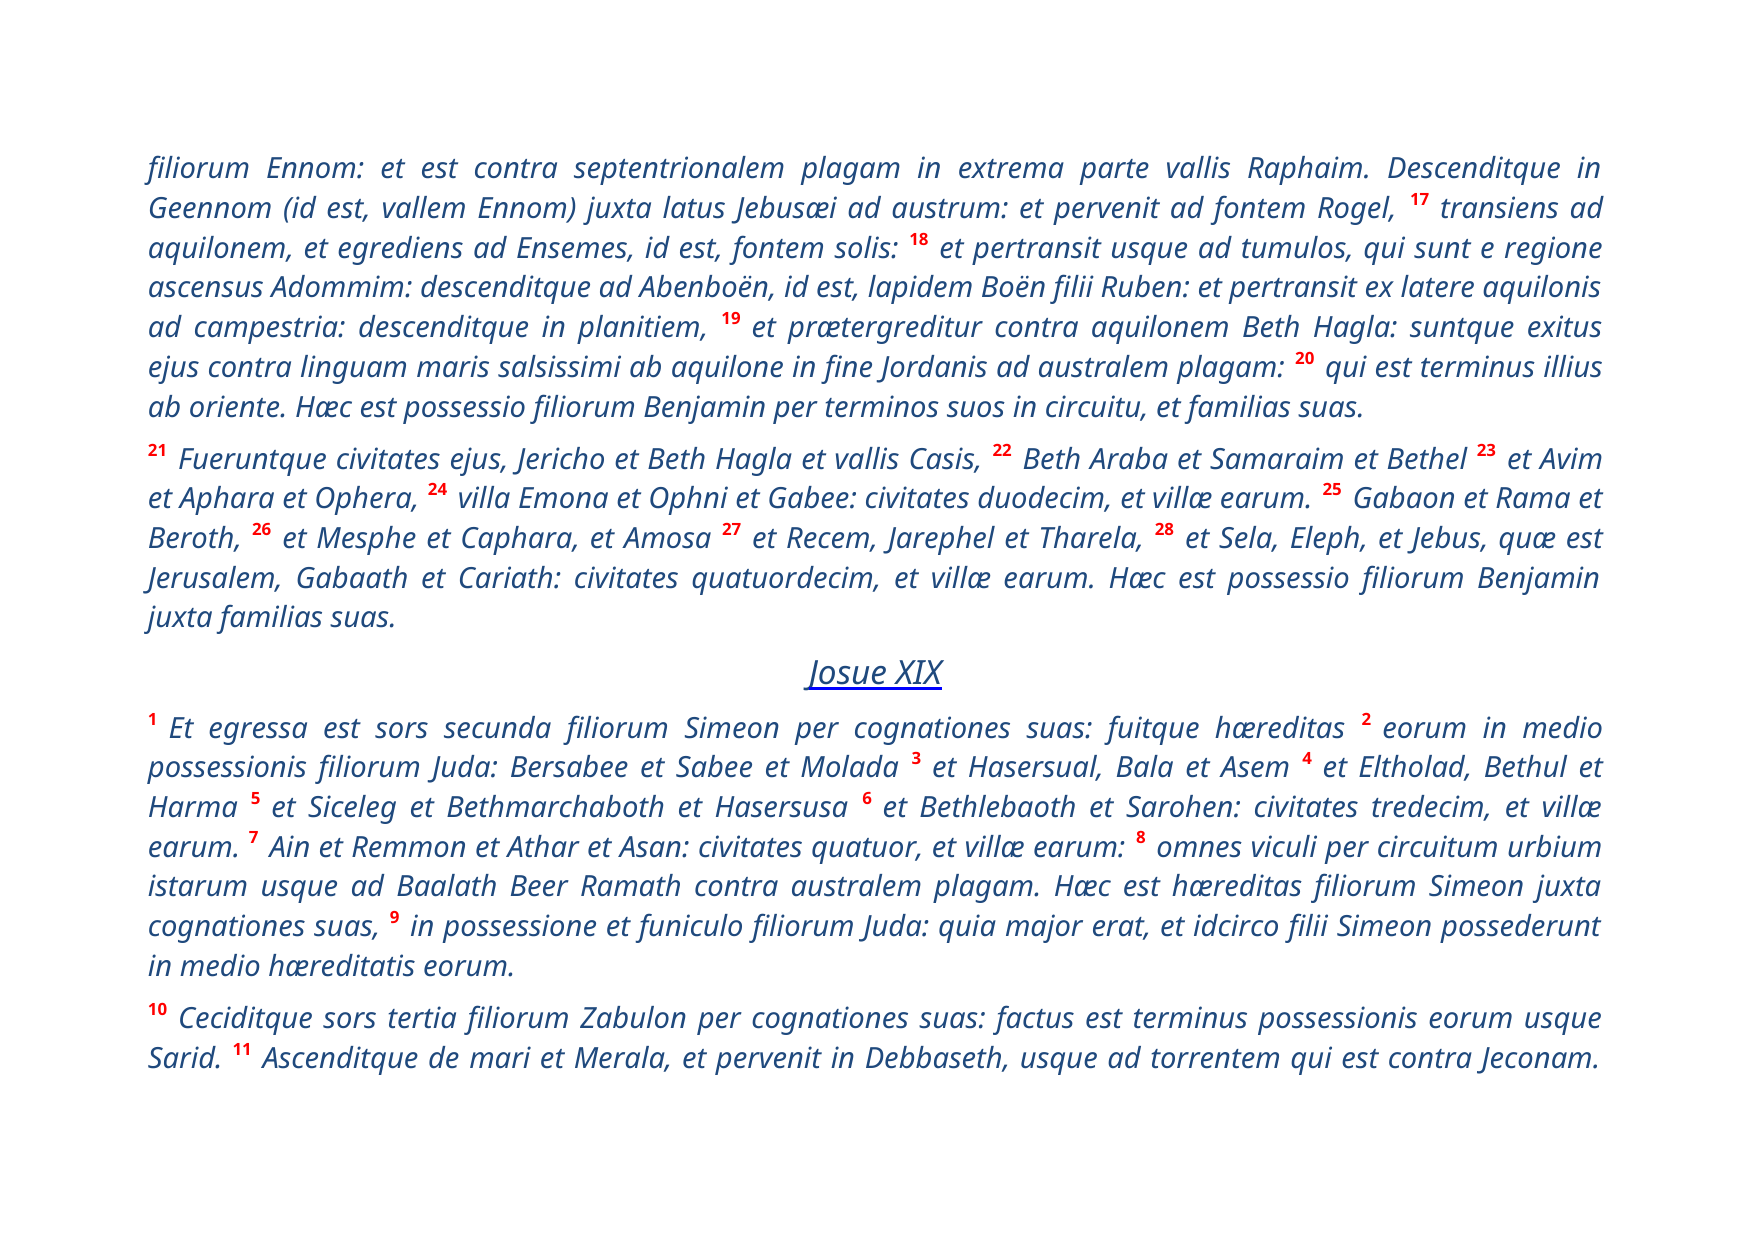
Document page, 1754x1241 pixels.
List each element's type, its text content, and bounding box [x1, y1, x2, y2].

text 1 Et egressa est sors secunda filiorum Simeon per cognationes suas: fuitque hæreditas 2 eorum in medio possessionis filiorum Juda: Bersabee et Sabee et Molada 3 et Hasersual, Bala et Asem 4 et Eltholad, Bethul et Harma 5 et Siceleg et Bethmarchaboth et Hasersusa 6 et Bethlebaoth et Sarohen: civitates tredecim, et villæ earum. 7 Ain et Remmon et Athar et Asan: civitates quatuor, et villæ earum: 8 omnes viculi per circuitum urbium istarum usque ad Baalath Beer Ramath contra australem plagam. Hæc est hæreditas filiorum Simeon juxta cognationes suas, 9 in possessione et funiculo filiorum Juda: quia major erat, et idcirco filii Simeon possederunt in medio hæreditatis eorum. [148, 707, 1606, 985]
text filiorum Ennom: et est contra septentrionalem plagam in extrema parte vallis Raphaim. Descenditque in Geennom (id est, vallem Ennom) juxta latus Jebusæi ad austrum: et pervenit ad fontem Rogel, 17 transiens ad aquilonem, et egrediens ad Ensemes, id est, fontem solis: 18 et pertransit usque ad tumulos, qui sunt e regione ascensus Adommim: descenditque ad Abenboën, id est, lapidem Boën filii Ruben: et pertransit ex latere aquilonis ad campestria: descenditque in planitiem, 19 et prætergreditur contra aquilonem Beth Hagla: suntque exitus ejus contra linguam maris salsissimi ab aquilone in fine Jordanis ad australem plagam: 20 qui est terminus illius ab oriente. Hæc est possessio filiorum Benjamin per terminos suos in circuitu, et familias suas. [148, 148, 1606, 426]
subtitle Josue XIX [148, 649, 1606, 694]
text 21 Fueruntque civitates ejus, Jericho et Beth Hagla et vallis Casis, 22 Beth Araba et Samaraim et Bethel 23 et Avim et Aphara et Ophera, 24 villa Emona et Ophni et Gabee: civitates duodecim, et villæ earum. 25 Gabaon et Rama et Beroth, 26 et Mesphe et Caphara, et Amosa 27 et Recem, Jarephel et Tharela, 28 et Sela, Eleph, et Jebus, quæ est Jerusalem, Gabaath et Cariath: civitates quatuordecim, et villæ earum. Hæc est possessio filiorum Benjamin juxta familias suas. [148, 438, 1606, 636]
text 10 Ceciditque sors tertia filiorum Zabulon per cognationes suas: factus est terminus possessionis eorum usque Sarid. 11 Ascenditque de mari et Merala, et pervenit in Debbaseth, usque ad torrentem qui est contra Jeconam. [148, 997, 1606, 1077]
